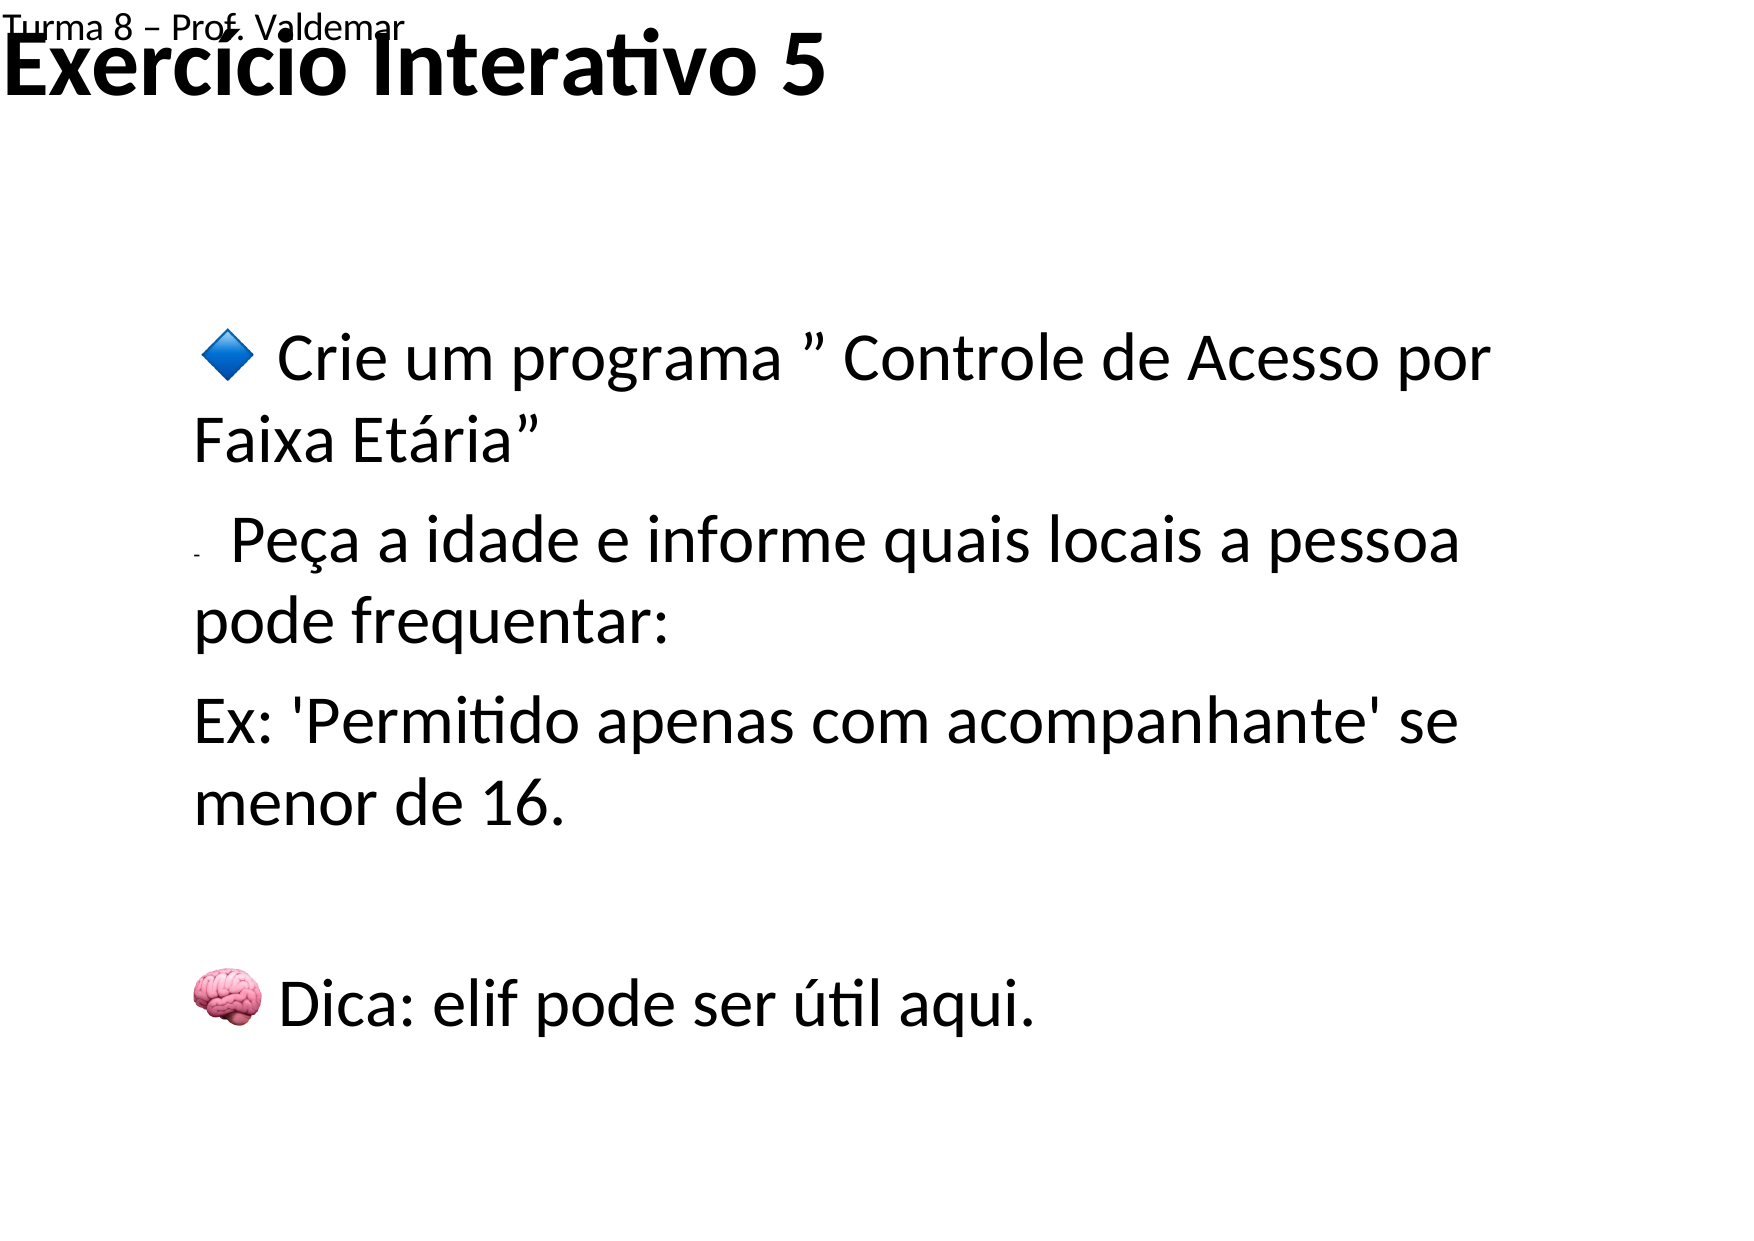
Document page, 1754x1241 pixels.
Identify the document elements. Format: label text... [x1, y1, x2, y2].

picture [201, 328, 254, 381]
text Dica: elif pode ser útil aqui. [193, 959, 1562, 1043]
text Crie um programa ” Controle de Acesso por Faixa Etária” [193, 315, 1493, 479]
text Ex: 'Permitido apenas com acompanhante' se menor de 16. [193, 678, 1562, 842]
list Peça a idade e informe quais locais a pessoa pode frequentar: [193, 496, 1463, 661]
picture [193, 965, 262, 1026]
